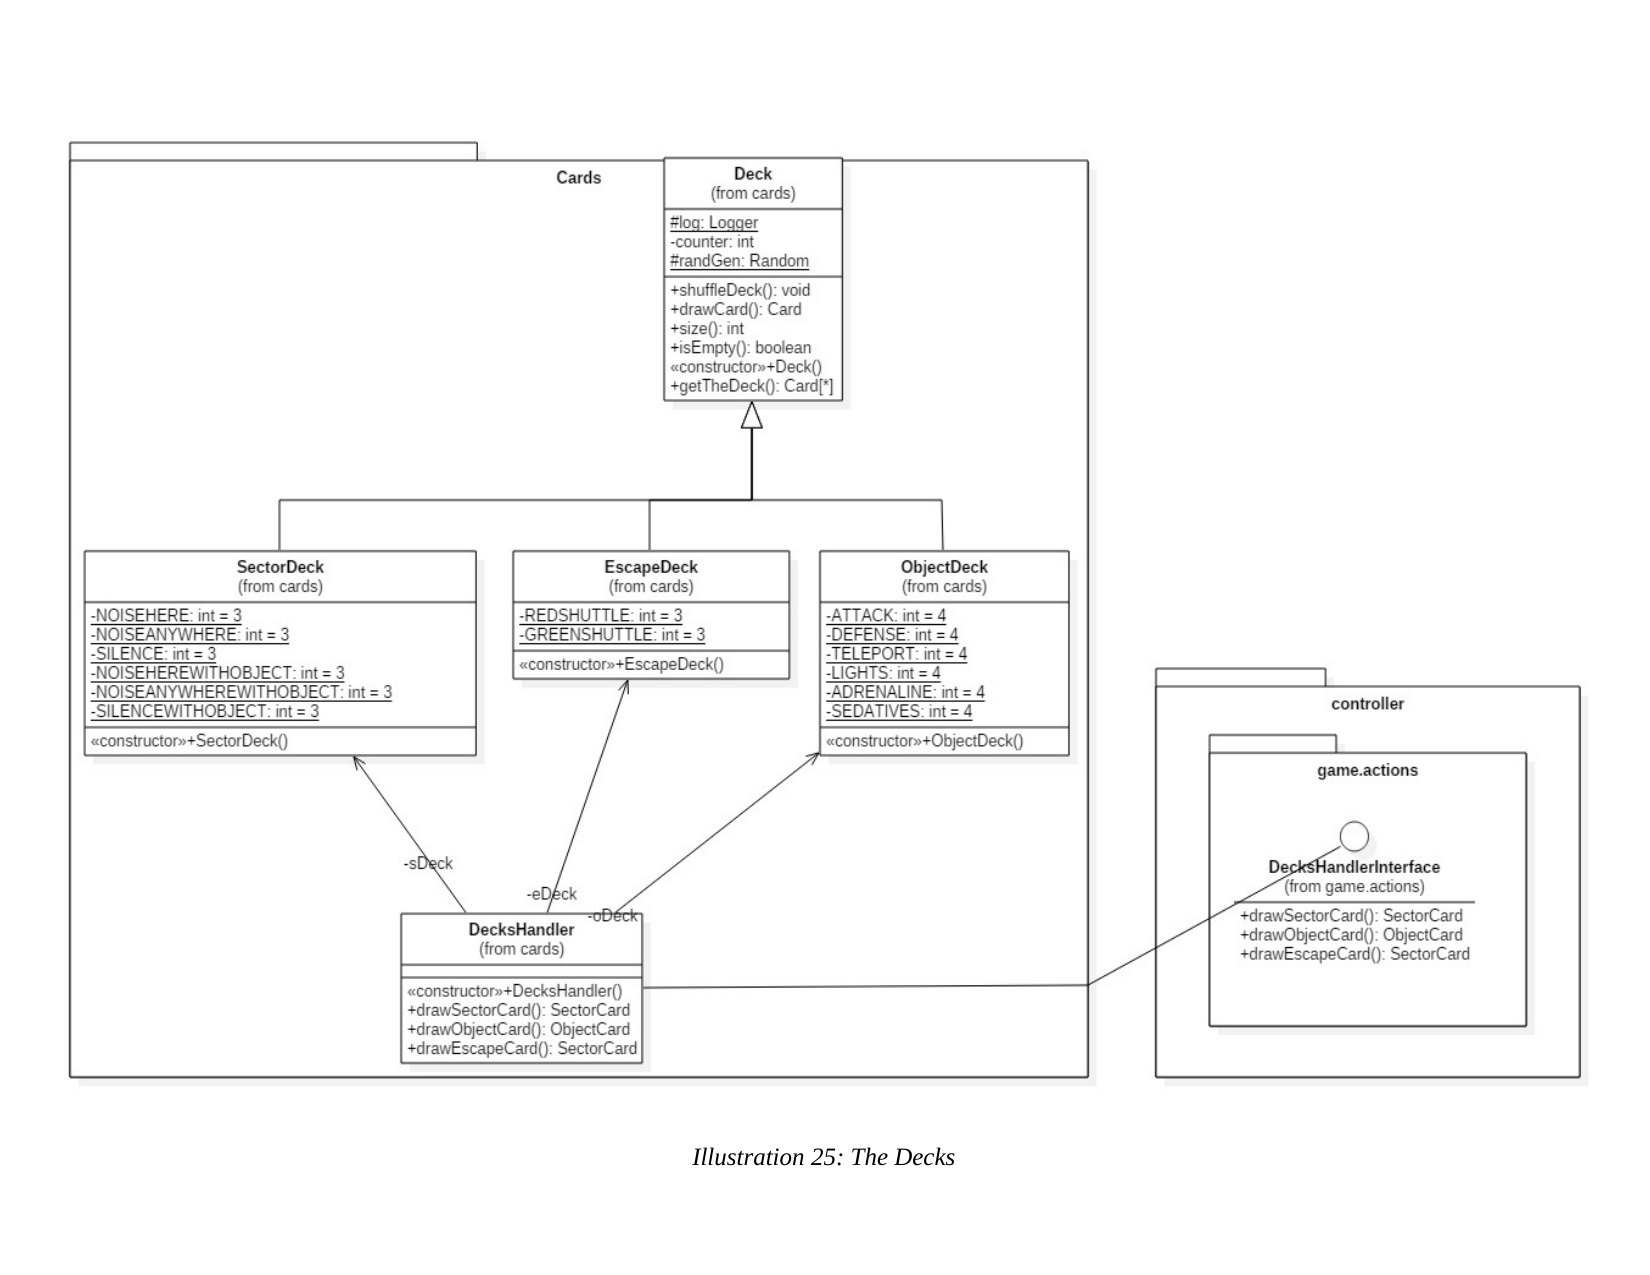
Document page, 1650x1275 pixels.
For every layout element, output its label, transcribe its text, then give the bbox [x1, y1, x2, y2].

text Illustration 25: The Decks [59, 1142, 1591, 1171]
picture [58, 130, 1592, 1090]
